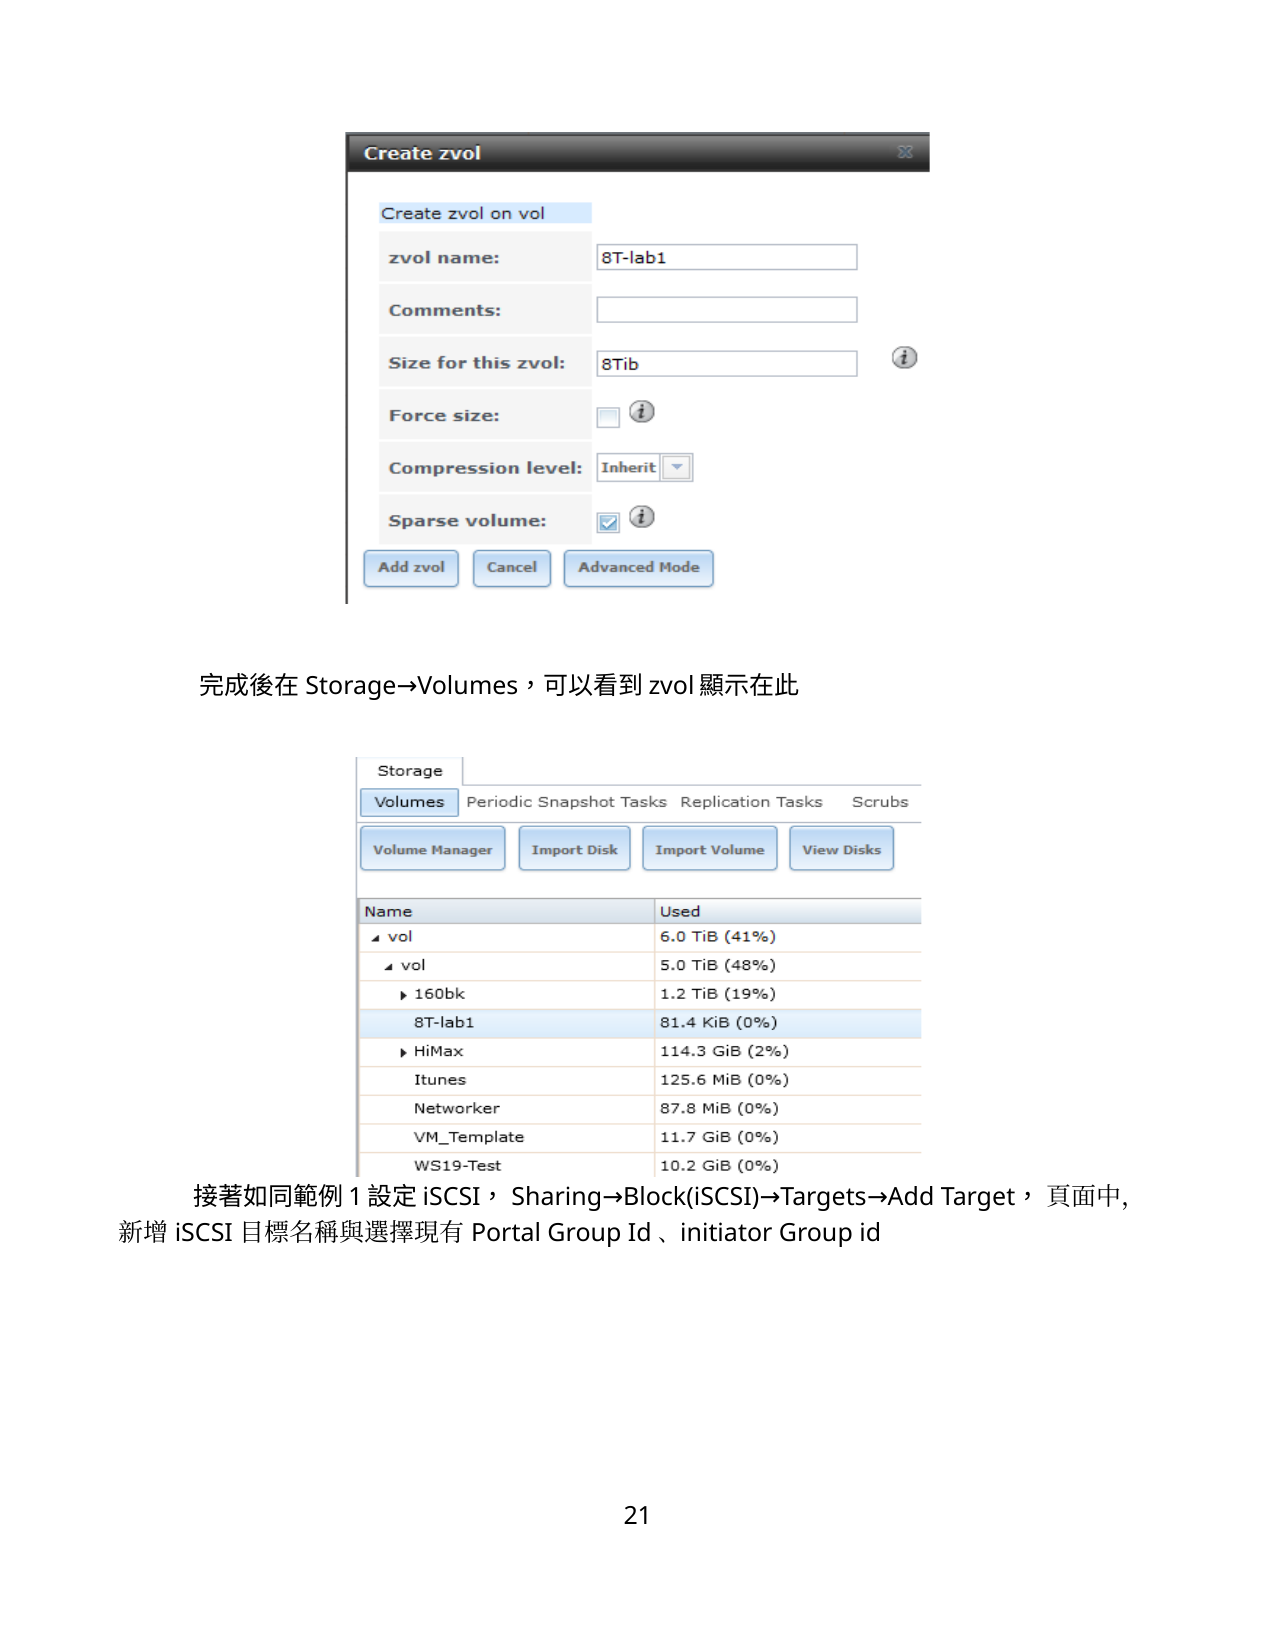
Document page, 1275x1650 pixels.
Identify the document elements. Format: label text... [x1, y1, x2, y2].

text 完成後在 Storage→Volumes，可以看到zvol顯示在此 [118, 665, 1157, 702]
picture [353, 757, 922, 1177]
picture [345, 132, 930, 604]
text 接著如同範例1設定iSCSI， Sharing→Block(iSCSI)→Targets→Add Target， 頁面中， 新增 iSCSI 目標名稱與選擇現有 Portal Group Id 、initiator Group id [118, 1095, 1157, 1249]
